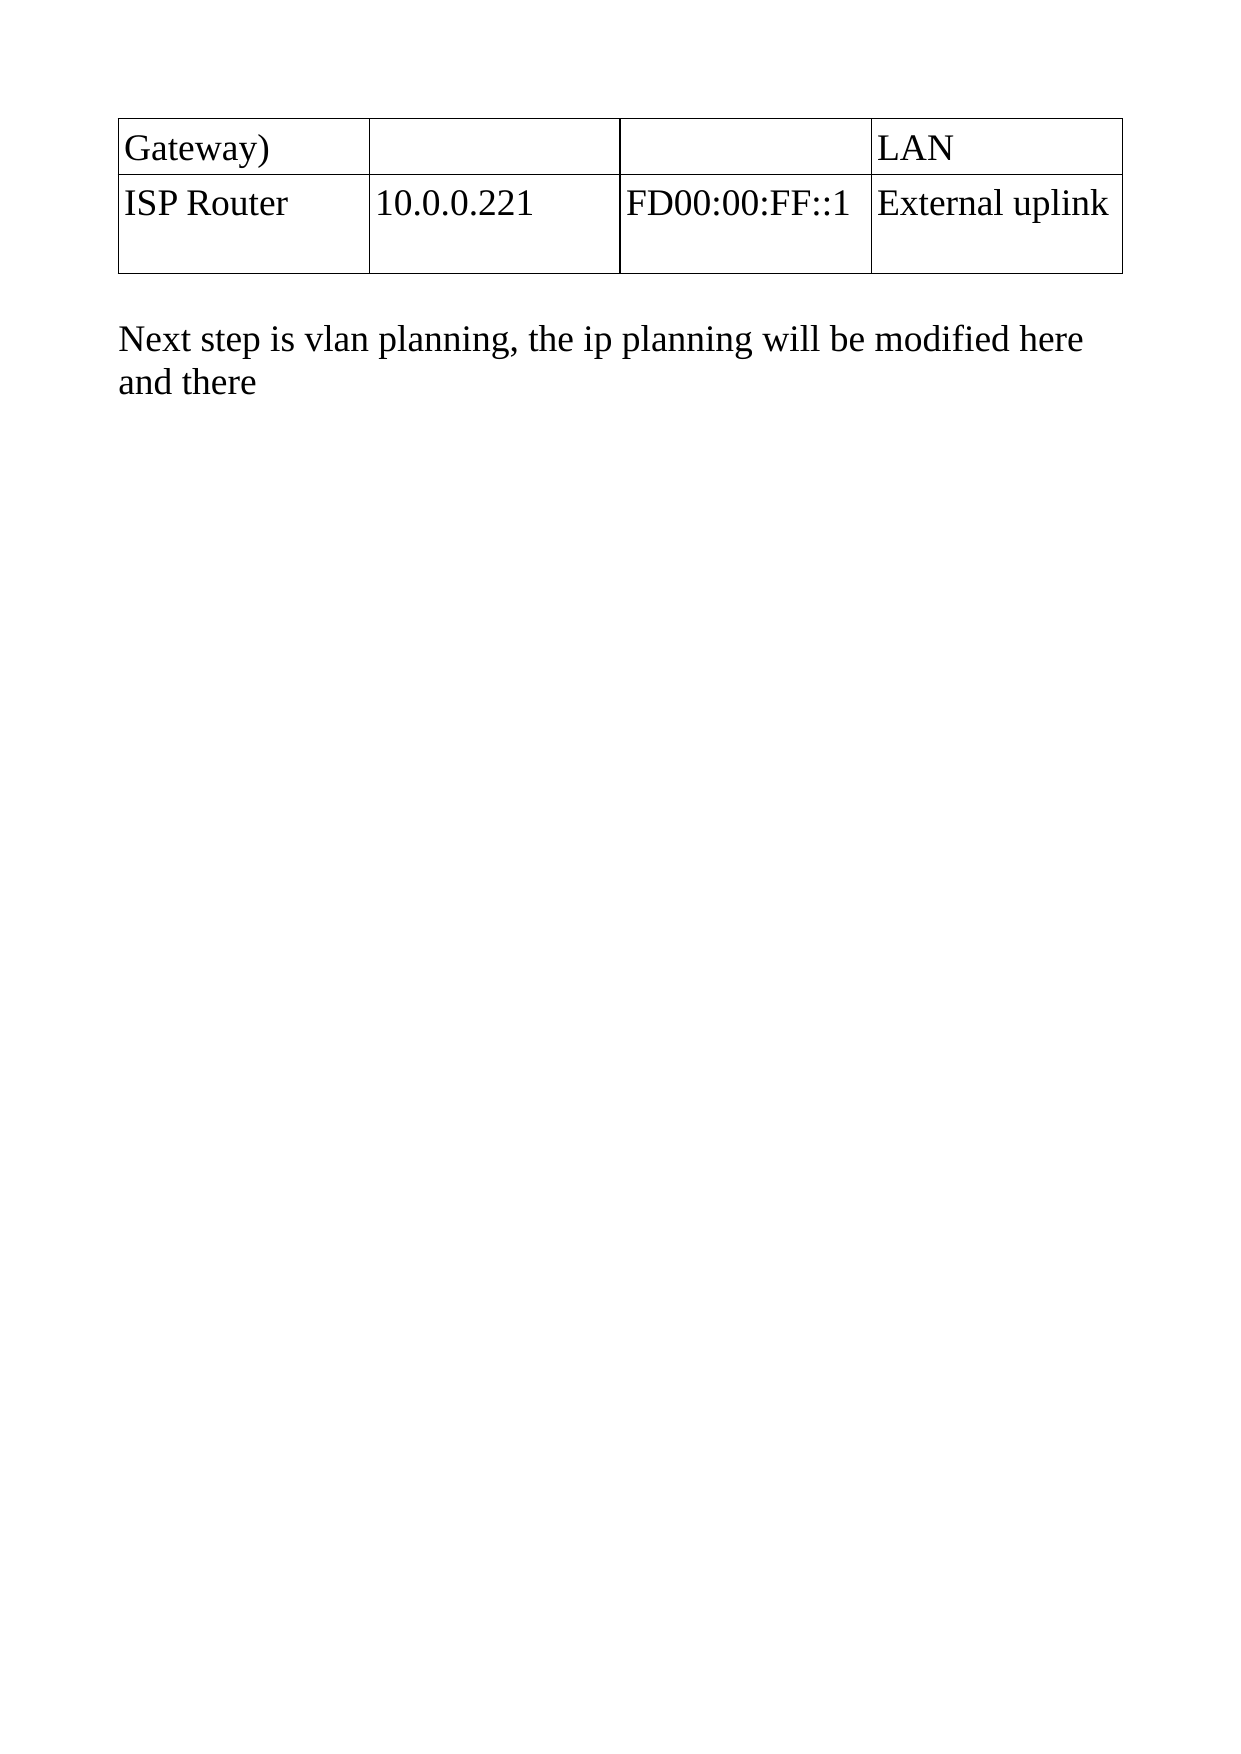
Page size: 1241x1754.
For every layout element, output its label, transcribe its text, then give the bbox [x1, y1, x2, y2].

table_cell 10.0.0.221 [370, 175, 619, 272]
table_cell FD00:00:FF::1 [621, 175, 871, 272]
table_cell [621, 119, 871, 174]
text Next step is vlan planning, the ip planning will be modified here and there [118, 317, 1122, 403]
table_cell Gateway) [119, 119, 369, 174]
table_cell External uplink [872, 175, 1122, 272]
table_cell LAN [872, 119, 1122, 174]
table_cell ISP Router [119, 175, 369, 272]
table_cell [370, 119, 619, 174]
